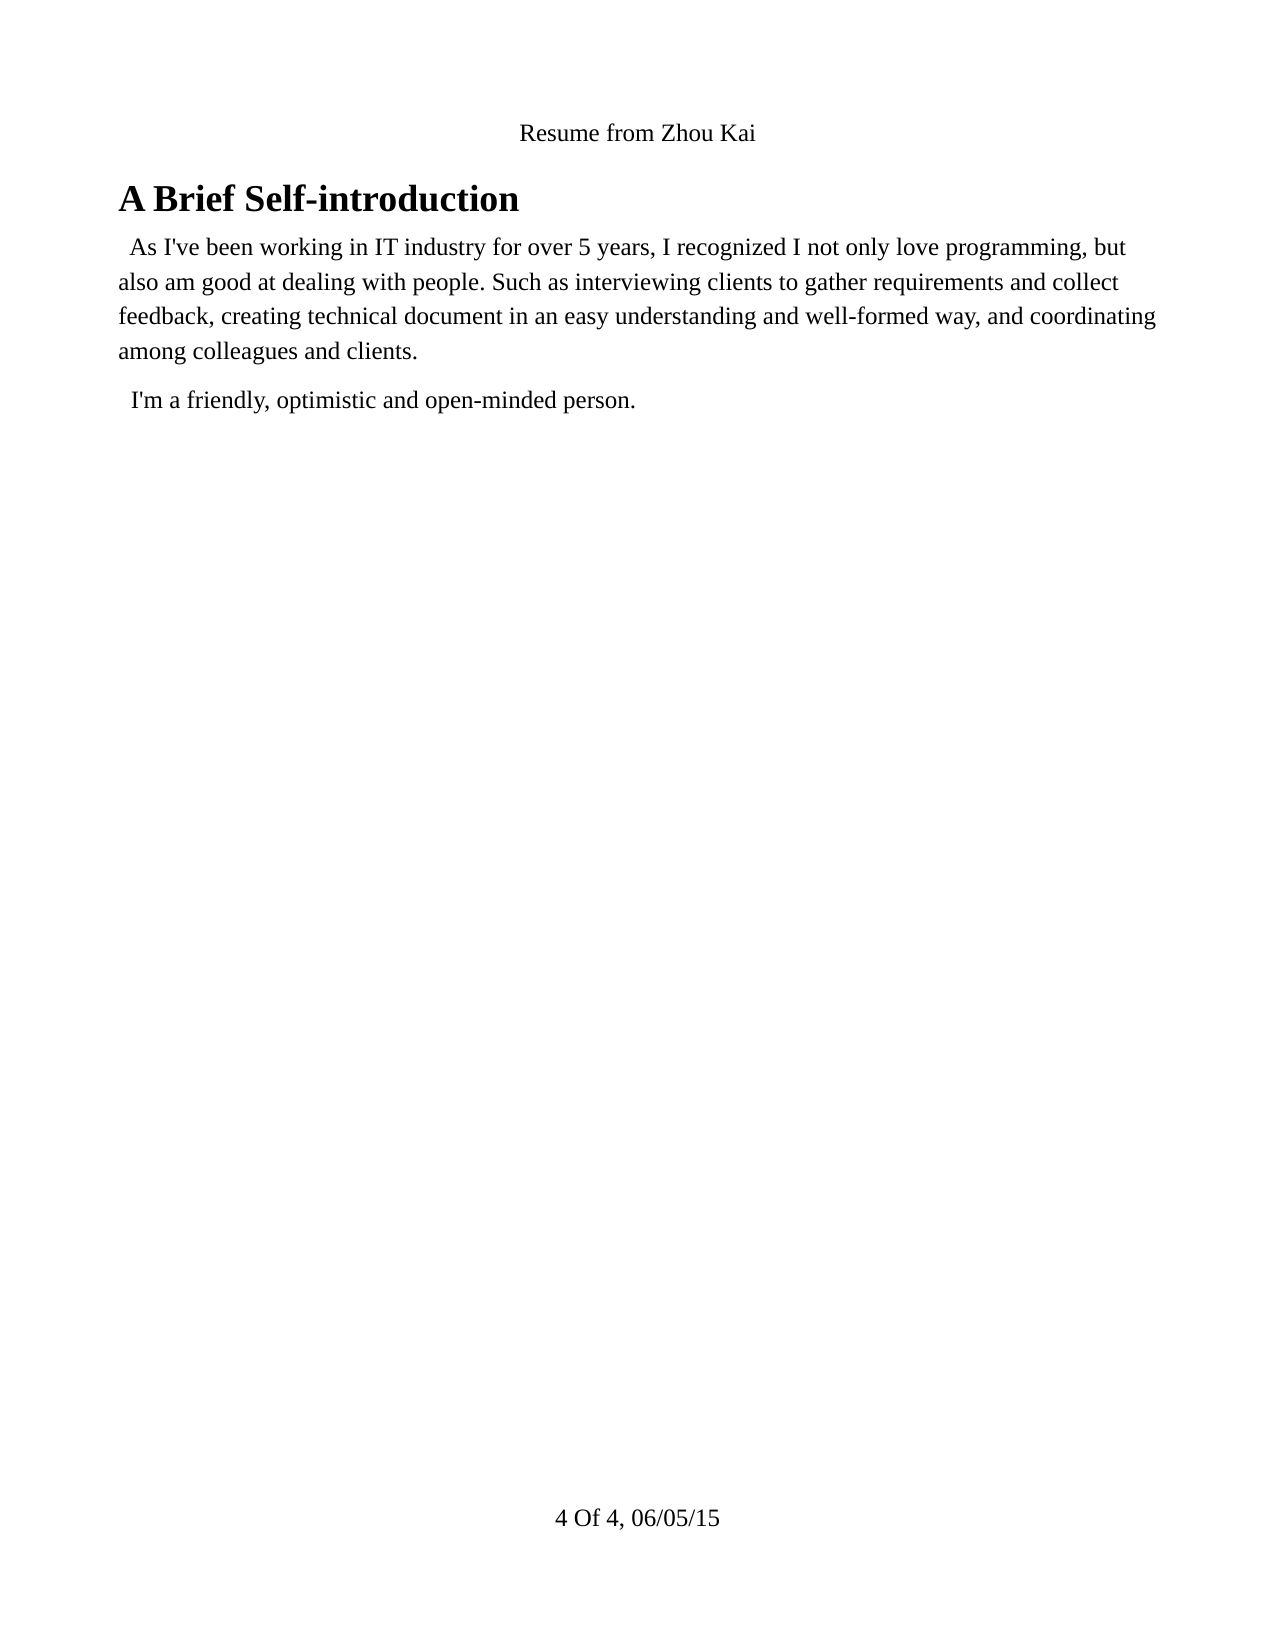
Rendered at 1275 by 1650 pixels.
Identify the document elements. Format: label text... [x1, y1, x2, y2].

text As I've been working in IT industry for over 5 years, I recognized I not only love programming, but also am good at dealing with people. Such as interviewing clients to gather requirements and collect feedback, creating technical document in an easy understanding and well-formed way, and coordinating among colleagues and clients. [118, 232, 1157, 365]
text I'm a friendly, optimistic and open-minded person. [118, 385, 1157, 414]
subtitle A Brief Self-introduction [118, 176, 1157, 220]
